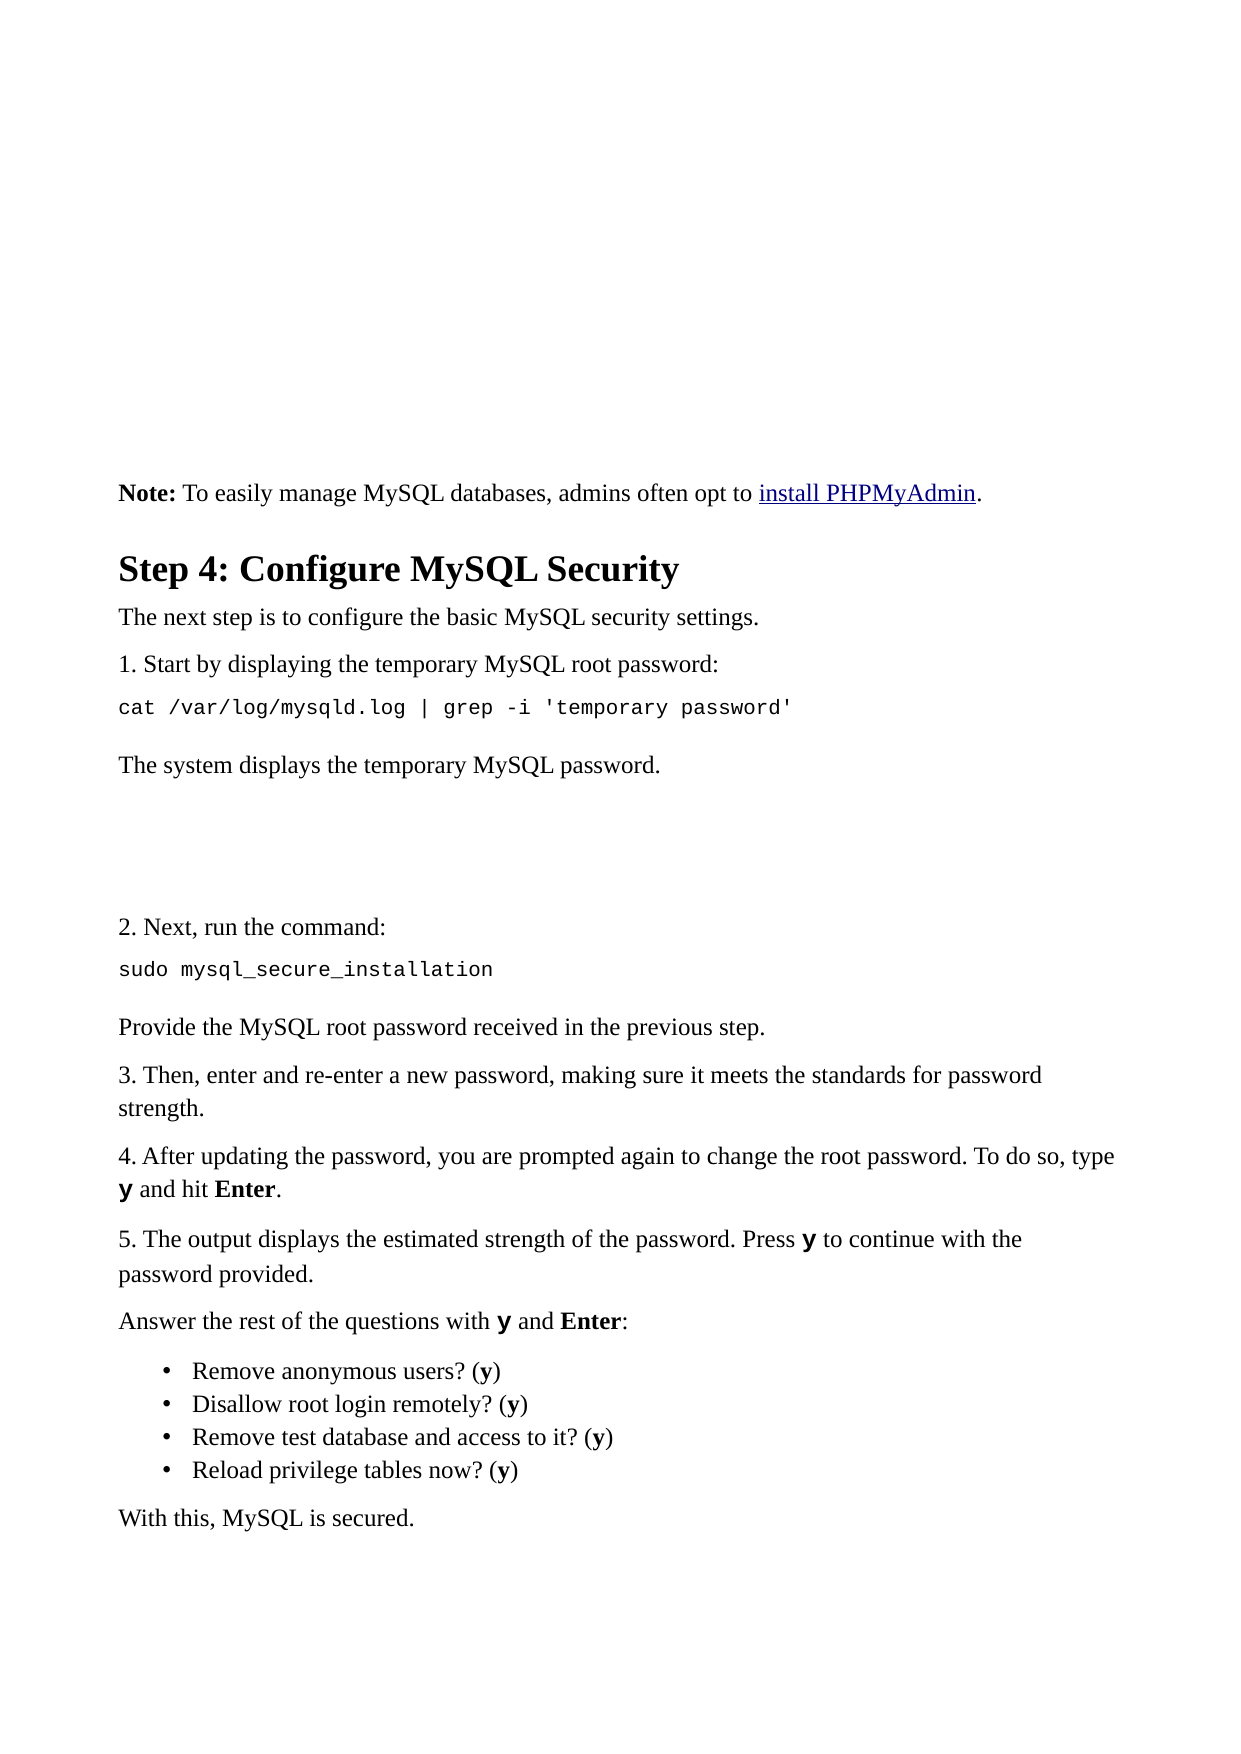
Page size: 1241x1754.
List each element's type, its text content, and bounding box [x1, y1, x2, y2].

list Remove test database and access to it? (y) [162, 1422, 1122, 1451]
text Answer the rest of the questions with y and Enter: [118, 1306, 1122, 1337]
text The system displays the temporary MySQL password. [118, 750, 1122, 779]
text cat /var/log/mysqld.log | grep -i 'temporary password' [118, 697, 1122, 721]
list Remove anonymous users? (y) [162, 1356, 1122, 1385]
text With this, MySQL is secured. [118, 1503, 1122, 1532]
list Reload privilege tables now? (y) [162, 1456, 1122, 1484]
subtitle Step 4: Configure MySQL Security [118, 546, 1122, 589]
text Note: To easily manage MySQL databases, admins often opt to install PHPMyAdmin. [118, 478, 1122, 506]
text 4. After updating the password, you are prompted again to change the root password. To do so, type y and hit Enter. [118, 1141, 1122, 1204]
text The next step is to configure the basic MySQL security settings. [118, 602, 1122, 630]
text 3. Then, enter and re-enter a new password, making sure it meets the standards for password strength. [118, 1060, 1122, 1122]
text 5. The output displays the estimated strength of the password. Press y to continue with the password provided. [118, 1224, 1122, 1288]
text 2. Next, run the command: [118, 912, 1122, 941]
text Provide the MySQL root password received in the previous step. [118, 1012, 1122, 1041]
text sudo mysql_secure_installation [118, 959, 1122, 983]
list Disallow root login remotely? (y) [162, 1389, 1122, 1418]
text 1. Start by displaying the temporary MySQL root password: [118, 649, 1122, 678]
